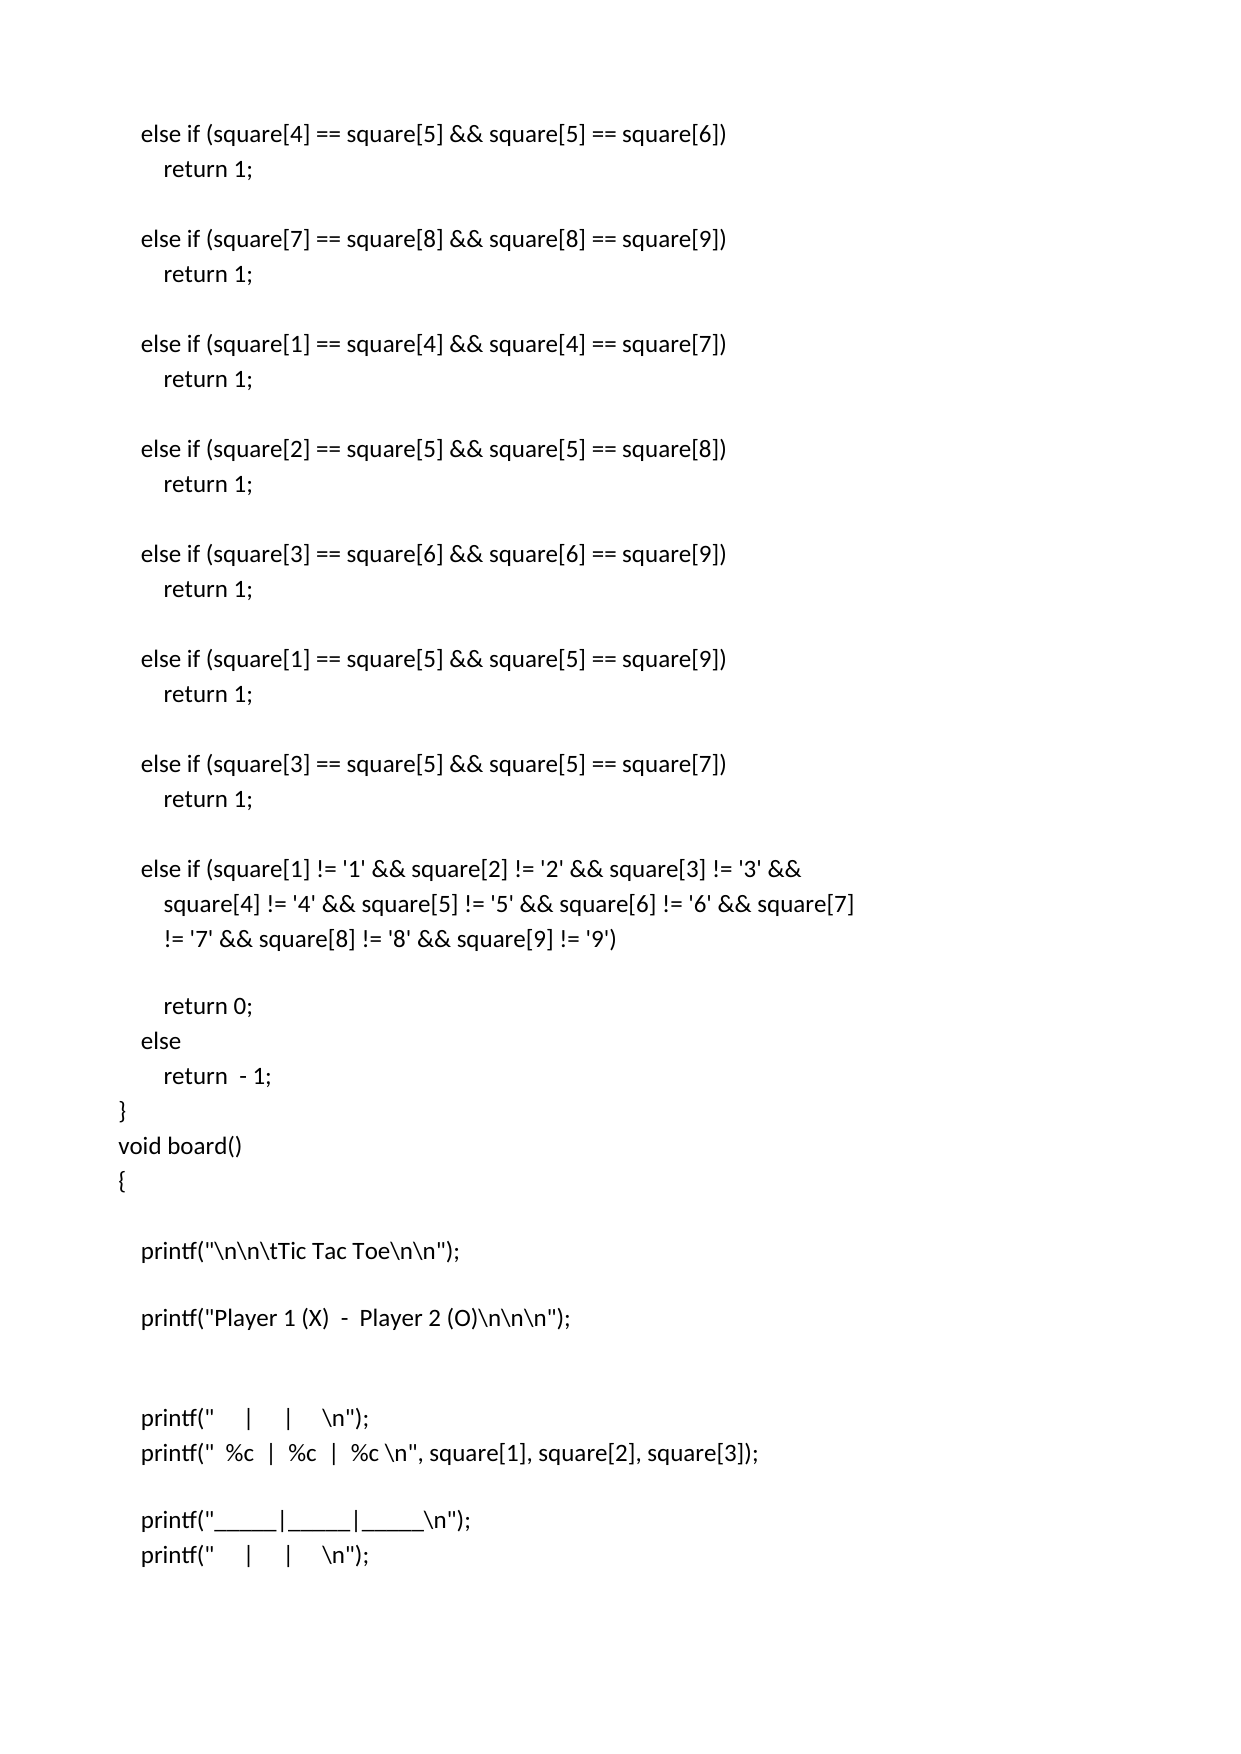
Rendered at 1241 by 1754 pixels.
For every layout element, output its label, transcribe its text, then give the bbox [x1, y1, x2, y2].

text printf(" %c | %c | %c \n", square[1], square[2], square[3]); [118, 1437, 1122, 1467]
text != '7' && square[8] != '8' && square[9] != '9') [118, 923, 1122, 954]
text else [118, 1025, 1122, 1056]
text return 1; [118, 783, 1122, 814]
text else if (square[2] == square[5] && square[5] == square[8]) [118, 433, 1122, 464]
text return 1; [118, 363, 1122, 394]
text else if (square[3] == square[5] && square[5] == square[7]) [118, 748, 1122, 779]
text printf(" | | \n"); [118, 1402, 1122, 1432]
text else if (square[7] == square[8] && square[8] == square[9]) [118, 223, 1122, 254]
text return - 1; [118, 1060, 1122, 1091]
text else if (square[1] != '1' && square[2] != '2' && square[3] != '3' && [118, 853, 1122, 884]
text else if (square[1] == square[4] && square[4] == square[7]) [118, 328, 1122, 359]
text printf(" | | \n"); [118, 1539, 1122, 1569]
text return 1; [118, 468, 1122, 499]
text printf("Player 1 (X) - Player 2 (O)\n\n\n"); [118, 1302, 1122, 1333]
text printf("\n\n\tTic Tac Toe\n\n"); [118, 1235, 1122, 1266]
text else if (square[1] == square[5] && square[5] == square[9]) [118, 643, 1122, 674]
text else if (square[4] == square[5] && square[5] == square[6]) [118, 118, 1122, 149]
text } [118, 1095, 1122, 1126]
text return 1; [118, 258, 1122, 289]
text return 1; [118, 153, 1122, 184]
text return 1; [118, 573, 1122, 604]
text return 0; [118, 990, 1122, 1021]
text else if (square[3] == square[6] && square[6] == square[9]) [118, 538, 1122, 569]
text { [118, 1165, 1122, 1196]
text void board() [118, 1130, 1122, 1161]
text return 1; [118, 678, 1122, 709]
text printf("_____|_____|_____\n"); [118, 1504, 1122, 1534]
text square[4] != '4' && square[5] != '5' && square[6] != '6' && square[7] [118, 888, 1122, 919]
